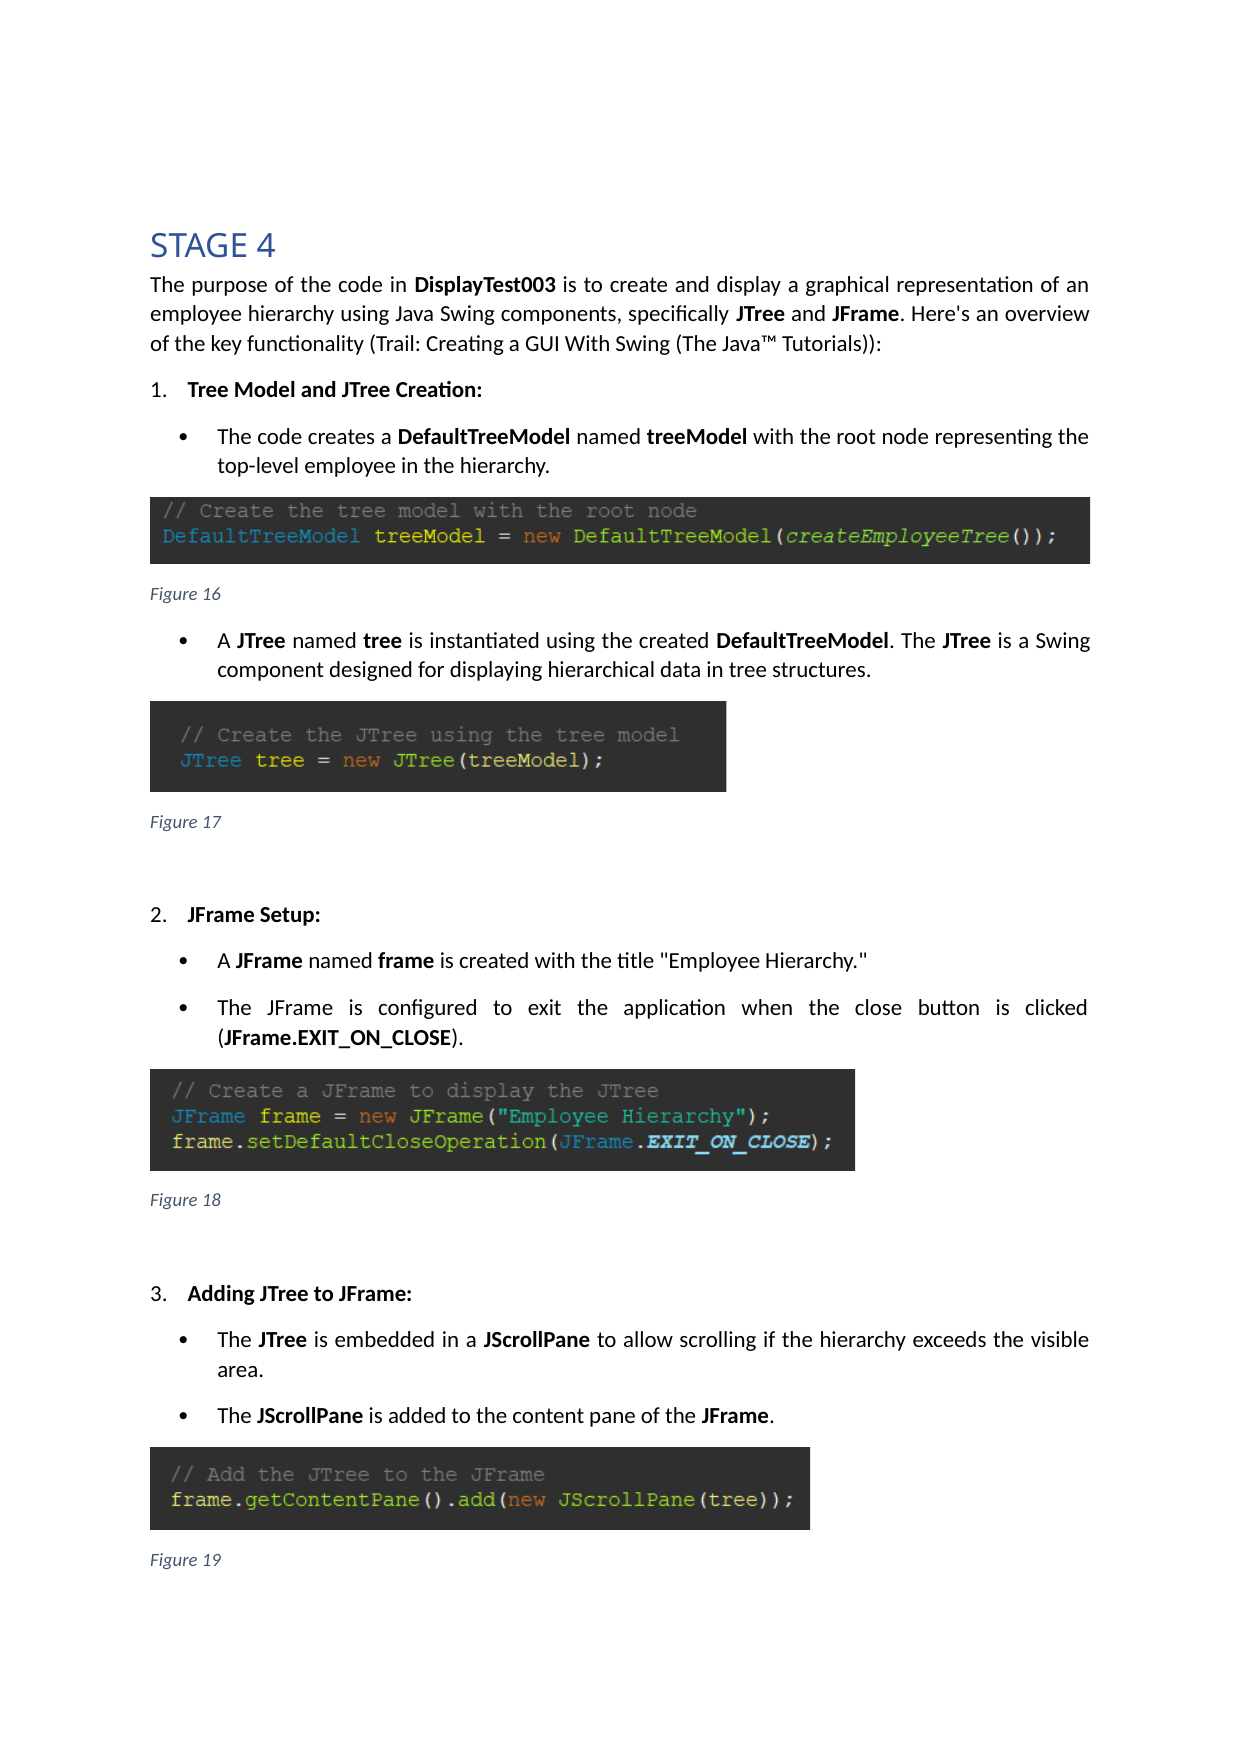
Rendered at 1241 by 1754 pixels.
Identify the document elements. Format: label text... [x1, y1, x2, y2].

text The purpose of the code in DisplayTest003 is to create and display a graphical representation of an employee hierarchy using Java Swing components, specifically JTree and JFrame. Here's an overview of the key functionality (Trail: Creating a GUI With Swing (The Java™ Tutorials)): [150, 270, 1090, 357]
list The JTree is embedded in a JScrollPane to allow scrolling if the hierarchy exceeds the visible area. [179, 1325, 1090, 1383]
list JFrame Setup: [150, 900, 1090, 928]
list The JFrame is configured to exit the application when the close button is clicked (JFrame.EXIT_ON_CLOSE). [179, 993, 1090, 1051]
list The code creates a DefaultTreeModel named treeModel with the root node representing the top-level employee in the hierarchy. [179, 422, 1090, 479]
list Adding JTree to JFrame: [150, 1279, 1090, 1307]
list A JFrame named frame is created with the title "Employee Hierarchy." [179, 947, 1090, 975]
text Figure 18 [150, 1189, 1090, 1212]
subtitle STAGE 4 [150, 222, 1090, 267]
list Tree Model and JTree Creation: [150, 375, 1090, 403]
text Figure 17 [150, 810, 1090, 833]
text Figure 19 [150, 1548, 1090, 1571]
list The JScrollPane is added to the content pane of the JFrame. [179, 1401, 1090, 1429]
text Figure 16 [150, 582, 1090, 605]
list A JTree named tree is instantiated using the created DefaultTreeModel. The JTree is a Swing component designed for displaying hierarchical data in tree structures. [179, 626, 1090, 683]
